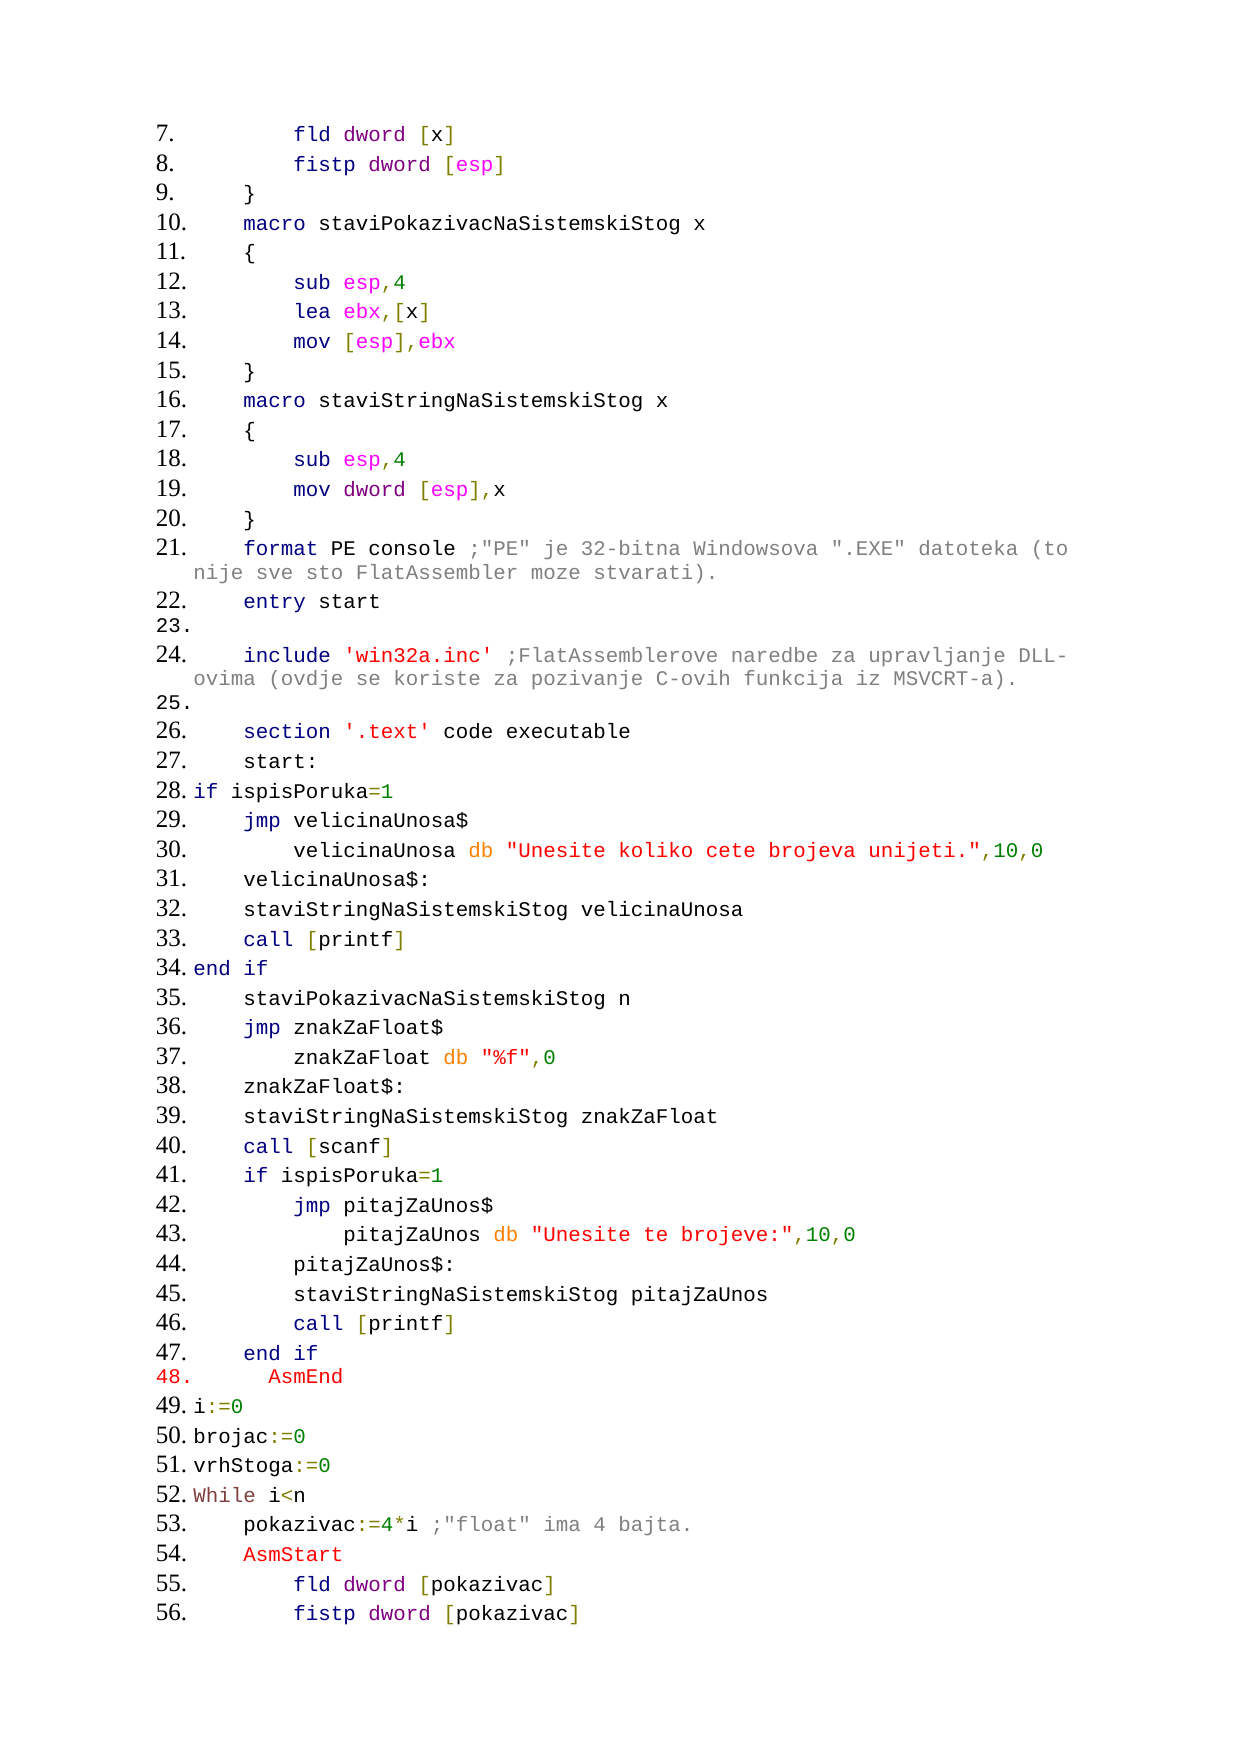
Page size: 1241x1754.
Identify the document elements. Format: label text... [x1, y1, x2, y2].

list call [scanf] [156, 1130, 1122, 1159]
list staviPokazivacNaSistemskiStog n [156, 982, 1122, 1011]
list { [156, 236, 1122, 266]
list section '.text' code executable [156, 716, 1122, 745]
list fld dword [pokazivac] [156, 1568, 1122, 1597]
list jmp pitajZaUnos$ [156, 1189, 1122, 1218]
list znakZaFloat$: [156, 1071, 1122, 1100]
list end if [156, 952, 1122, 982]
list jmp znakZaFloat$ [156, 1011, 1122, 1041]
list entry start [156, 586, 1122, 615]
list vrhStoga:=0 [156, 1449, 1122, 1479]
list lea ebx,[x] [156, 296, 1122, 325]
list fld dword [x] [156, 118, 1122, 148]
list velicinaUnosa$: [156, 863, 1122, 893]
list } [156, 503, 1122, 532]
list fistp dword [pokazivac] [156, 1597, 1122, 1627]
list } [156, 355, 1122, 384]
list pokazivac:=4*i ;"float" ima 4 bajta. [156, 1508, 1122, 1538]
list staviStringNaSistemskiStog znakZaFloat [156, 1100, 1122, 1130]
list mov dword [esp],x [156, 473, 1122, 503]
list sub esp,4 [156, 443, 1122, 473]
list mov [esp],ebx [156, 325, 1122, 355]
list While i<n [156, 1479, 1122, 1508]
list end if [156, 1337, 1122, 1366]
list } [156, 177, 1122, 207]
list velicinaUnosa db "Unesite koliko cete brojeva unijeti.",10,0 [156, 834, 1122, 863]
list if ispisPoruka=1 [156, 1159, 1122, 1189]
list brojac:=0 [156, 1420, 1122, 1449]
list call [printf] [156, 1307, 1122, 1337]
list staviStringNaSistemskiStog pitajZaUnos [156, 1278, 1122, 1307]
list format PE console ;"PE" je 32-bitna Windowsova ".EXE" datoteka (to nije sve sto FlatAssembler moze stvarati). [156, 532, 1122, 586]
list AsmStart [156, 1538, 1122, 1568]
list staviStringNaSistemskiStog velicinaUnosa [156, 893, 1122, 923]
list znakZaFloat db "%f",0 [156, 1041, 1122, 1071]
list AsmEnd [156, 1366, 1122, 1390]
list sub esp,4 [156, 266, 1122, 296]
list pitajZaUnos db "Unesite te brojeve:",10,0 [156, 1218, 1122, 1248]
list call [printf] [156, 923, 1122, 952]
list macro staviPokazivacNaSistemskiStog x [156, 207, 1122, 236]
list pitajZaUnos$: [156, 1248, 1122, 1278]
list macro staviStringNaSistemskiStog x [156, 384, 1122, 414]
list fistp dword [esp] [156, 148, 1122, 177]
list include 'win32a.inc' ;FlatAssemblerove naredbe za upravljanje DLL-ovima (ovdje se koriste za pozivanje C-ovih funkcija iz MSVCRT-a). [156, 639, 1122, 692]
list jmp velicinaUnosa$ [156, 804, 1122, 834]
list i:=0 [156, 1390, 1122, 1420]
list { [156, 414, 1122, 443]
list start: [156, 745, 1122, 775]
list if ispisPoruka=1 [156, 775, 1122, 804]
